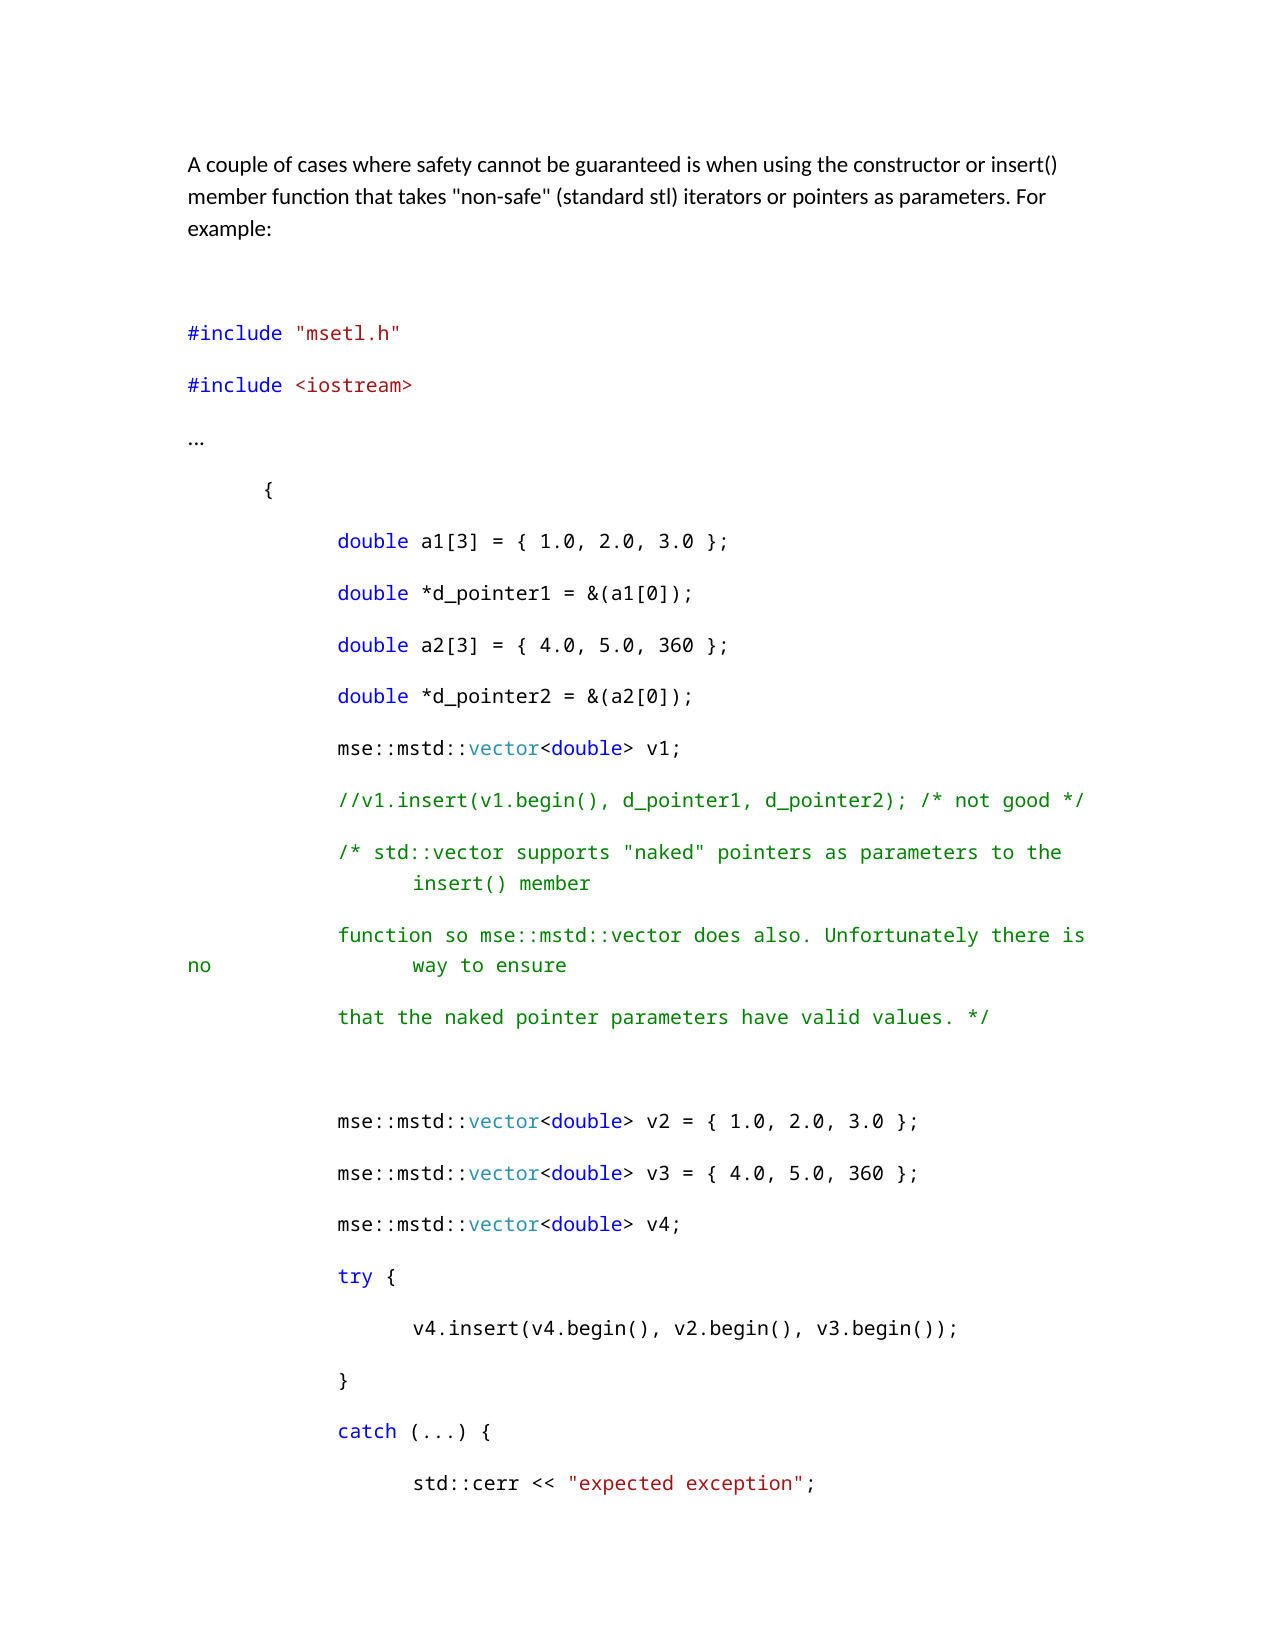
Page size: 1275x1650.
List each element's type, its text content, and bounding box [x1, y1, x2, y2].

text A couple of cases where safety cannot be guaranteed is when using the constructor or insert() member function that takes "non-safe" (standard stl) iterators or pointers as parameters. For example: [187, 150, 1087, 242]
text function so mse::mstd::vector does also. Unfortunately there is no way to ensure [187, 921, 1087, 979]
text catch (...) { [187, 1418, 1087, 1445]
text double *d_pointer2 = &(a2[0]); [187, 683, 1087, 710]
text mse::mstd::vector<double> v3 = { 4.0, 5.0, 360 }; [187, 1159, 1087, 1186]
text double a1[3] = { 1.0, 2.0, 3.0 }; [187, 527, 1087, 554]
text ... [187, 423, 1087, 451]
text v4.insert(v4.begin(), v2.begin(), v3.begin()); [187, 1314, 1087, 1341]
text //v1.insert(v1.begin(), d_pointer1, d_pointer2); /* not good */ [187, 786, 1087, 813]
text #include <iostream> [187, 371, 1087, 398]
text try { [187, 1262, 1087, 1289]
text #include "msetl.h" [187, 319, 1087, 346]
text { [187, 476, 1087, 503]
text double a2[3] = { 4.0, 5.0, 360 }; [187, 631, 1087, 658]
text } [187, 1366, 1087, 1393]
text mse::mstd::vector<double> v4; [187, 1211, 1087, 1238]
text std::cerr << "expected exception"; [187, 1469, 1087, 1496]
text mse::mstd::vector<double> v2 = { 1.0, 2.0, 3.0 }; [187, 1107, 1087, 1134]
text double *d_pointer1 = &(a1[0]); [187, 579, 1087, 606]
text mse::mstd::vector<double> v1; [187, 734, 1087, 762]
text /* std::vector supports "naked" pointers as parameters to the insert() member [187, 838, 1087, 896]
text that the naked pointer parameters have valid values. */ [187, 1003, 1087, 1031]
